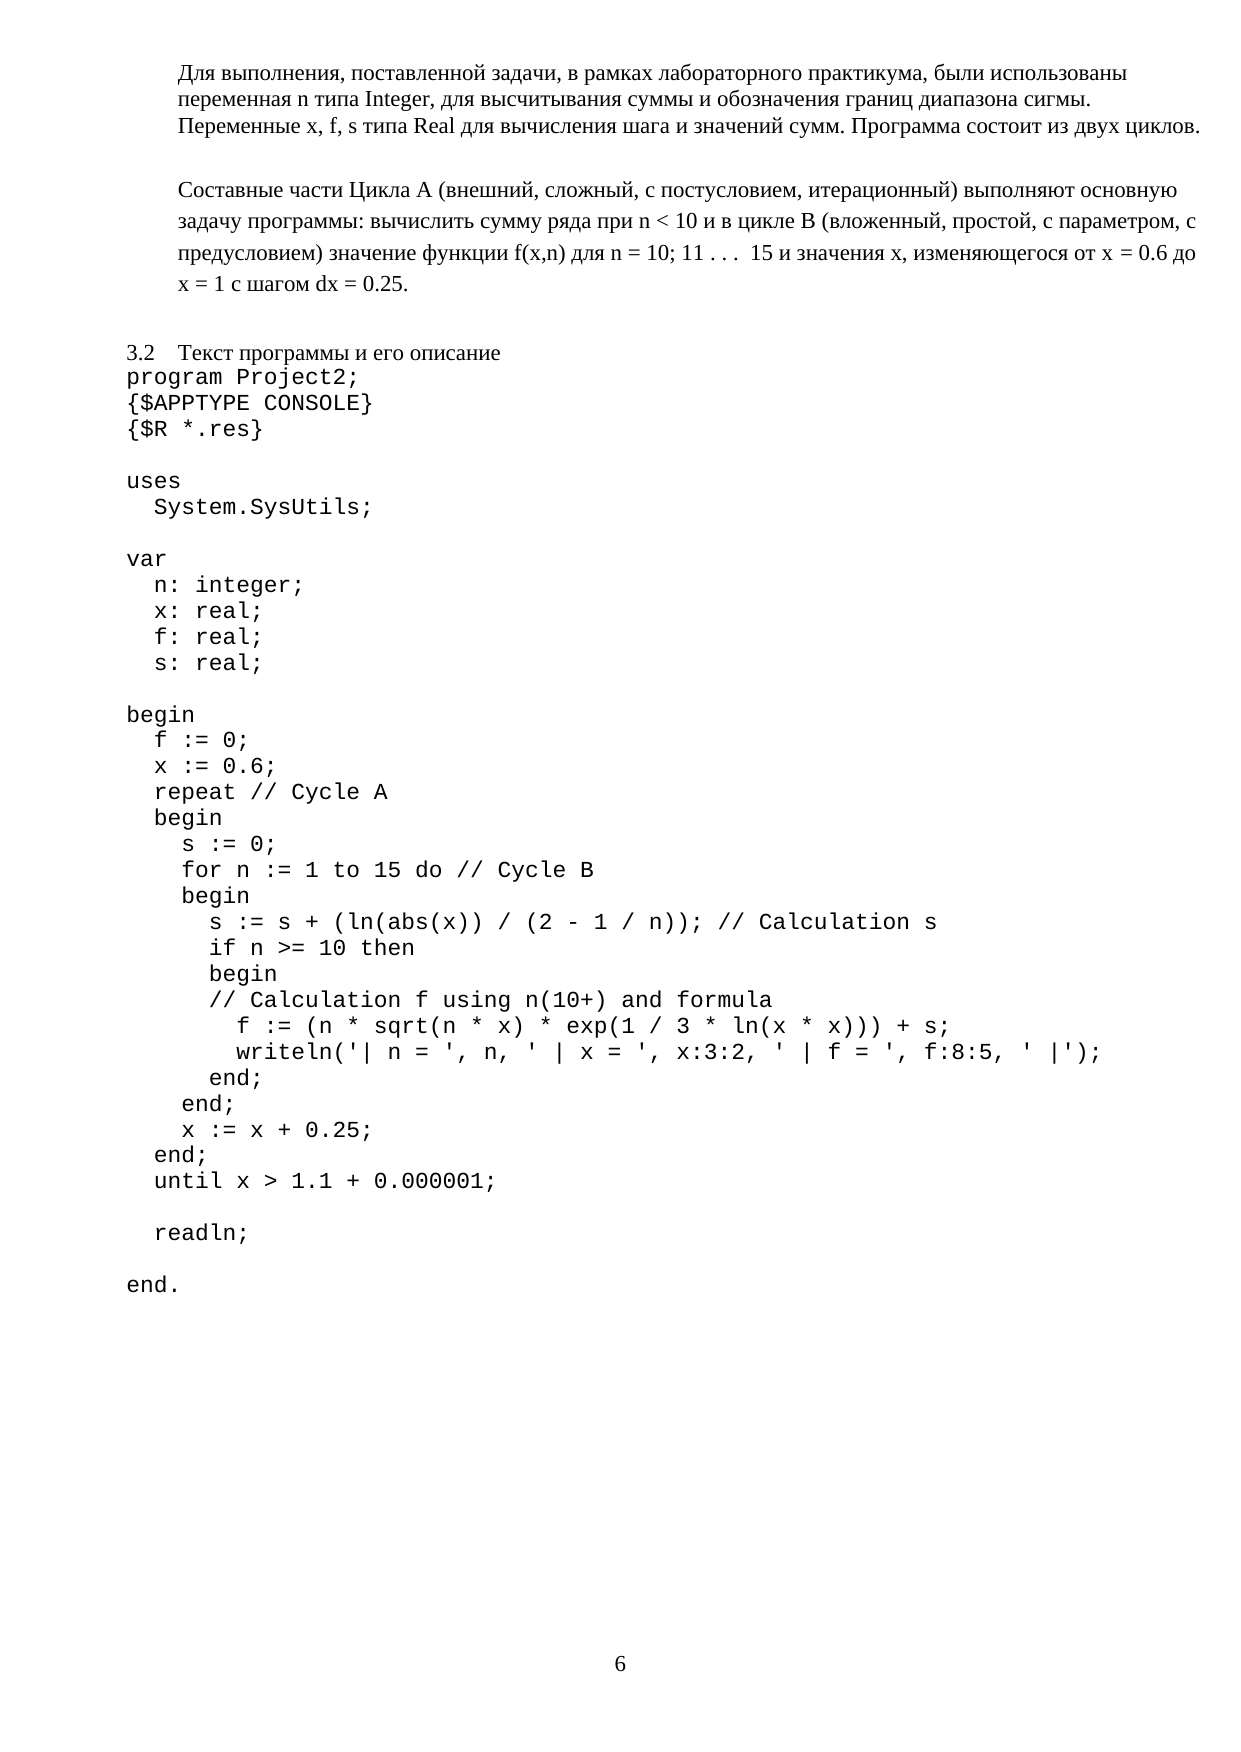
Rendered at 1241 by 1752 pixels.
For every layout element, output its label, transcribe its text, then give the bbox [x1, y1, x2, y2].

text uses [126, 469, 1211, 495]
text x := x + 0.25; [126, 1118, 1211, 1144]
text begin [126, 807, 1211, 833]
text System.SysUtils; [126, 495, 1211, 521]
text x := 0.6; [126, 755, 1211, 781]
text if n >= 10 then [126, 936, 1211, 962]
text var [126, 547, 1211, 573]
text x: real; [126, 599, 1211, 625]
text for n := 1 to 15 do // Cycle B [126, 858, 1211, 884]
text end. [126, 1273, 1211, 1299]
text begin [126, 884, 1211, 910]
text until x > 1.1 + 0.000001; [126, 1170, 1211, 1196]
text // Сalculation f using n(10+) and formula [126, 988, 1211, 1014]
text program Project2; [126, 366, 1211, 392]
text s := s + (ln(abs(x)) / (2 - 1 / n)); // Сalculation s [126, 910, 1211, 936]
text f := 0; [126, 729, 1211, 755]
text {$APPTYPE CONSOLE} [126, 392, 1211, 418]
text end; [126, 1066, 1211, 1092]
text end; [126, 1092, 1211, 1118]
text f: real; [126, 625, 1211, 651]
text n: integer; [126, 573, 1211, 599]
text begin [126, 962, 1211, 988]
text readln; [126, 1222, 1211, 1248]
text f := (n * sqrt(n * x) * exp(1 / 3 * ln(x * x))) + s; [126, 1014, 1211, 1040]
text end; [126, 1144, 1211, 1170]
text repeat // Cycle A [126, 781, 1211, 807]
text {$R *.res} [126, 418, 1211, 443]
text Составные части Цикла A (внешний, сложный, с постусловием, итерационный) выполняют основную задачу программы: вычислить сумму ряда при n < 10 и в цикле В (вложенный, простой, с параметром, с предусловием) значение функции f(x,n) для n = 10; 11 . . . 15 и значения x, изменяющегося от x = 0.6 до x = 1 с шагом dx = 0.25. [178, 176, 1211, 297]
list Текст программы и его описание [126, 339, 1211, 366]
text s := 0; [126, 833, 1211, 858]
text begin [126, 703, 1211, 729]
text writeln('| n = ', n, ' | x = ', x:3:2, ' | f = ', f:8:5, ' |'); [126, 1040, 1211, 1066]
text Для выполнения, поставленной задачи, в рамках лабораторного практикума, были использованы переменная n типа Integer, для высчитывания суммы и обозначения границ диапазона сигмы. Переменные x, f, s типа Real для вычисления шага и значений сумм. Программа состоит из двух циклов. [178, 59, 1211, 138]
text s: real; [126, 651, 1211, 677]
